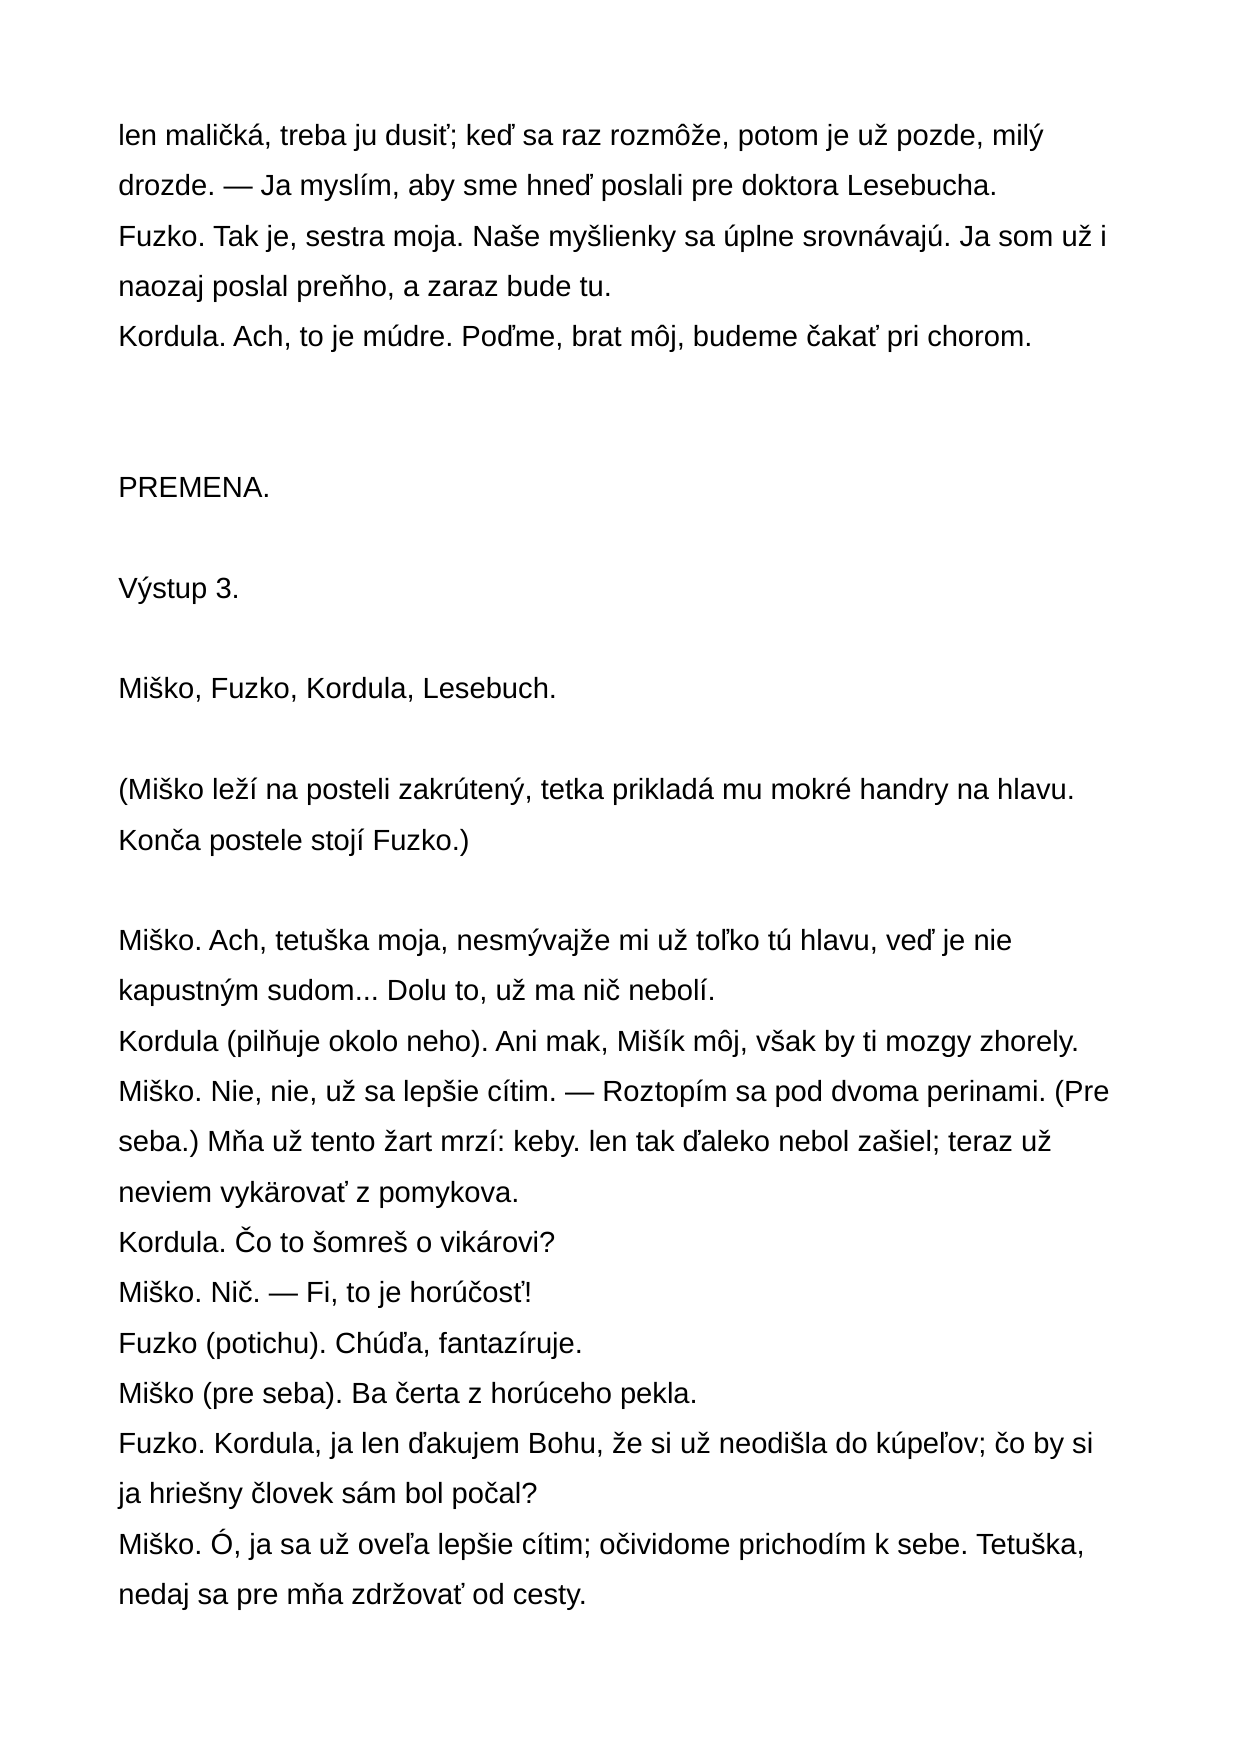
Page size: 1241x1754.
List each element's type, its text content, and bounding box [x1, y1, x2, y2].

text Miško. Ó, ja sa už oveľa lepšie cítim; očividome prichodím k sebe. Tetuška, nedaj sa pre mňa zdržovať od cesty. [118, 1527, 1122, 1611]
text Výstup 3. [118, 571, 1122, 604]
text Miško. Ach, tetuška moja, nesmývajže mi už toľko tú hlavu, veď je nie kapustným sudom... Dolu to, už ma nič nebolí. [118, 923, 1122, 1007]
text Fuzko. Kordula, ja len ďakujem Bohu, že si už neodišla do kúpeľov; čo by si ja hriešny človek sám bol počal? [118, 1426, 1122, 1510]
text Miško. Nie, nie, už sa lepšie cítim. — Roz­topím sa pod dvoma perinami. (Pre seba.) Mňa už tento žart mrzí: keby. len tak ďaleko nebol zašiel; teraz už neviem vykärovať z pomykova. [118, 1074, 1122, 1208]
text Fuzko (potichu). Chúďa, fantazíruje. [118, 1326, 1122, 1359]
text Miško. Nič. — Fi, to je horúčosť! [118, 1275, 1122, 1309]
text PREMENA. [118, 470, 1122, 504]
text Kordula. Ach, to je múdre. Poďme, brat môj, budeme čakať pri chorom. [118, 319, 1122, 353]
text Fuzko. Tak je, sestra moja. Naše myšlienky sa úplne srovnávajú. Ja som už i naozaj poslal preňho, a zaraz bude tu. [118, 219, 1122, 303]
text Kordula. Čo to šomreš o vikárovi? [118, 1225, 1122, 1258]
text Kordula (pilňuje okolo neho). Ani mak, Mišík môj, však by ti mozgy zhorely. [118, 1024, 1122, 1057]
text len maličká, treba ju dusiť; keď sa raz rozmôže, potom je už pozde, milý drozde. — Ja myslím, aby sme hneď poslali pre doktora Lesebucha. [118, 118, 1122, 202]
text (Miško leží na posteli zakrútený, tetka prikladá mu mokré handry na hlavu. Konča postele stojí Fuzko.) [118, 772, 1122, 856]
text Miško, Fuzko, Kordula, Lesebuch. [118, 672, 1122, 705]
text Miško (pre seba). Ba čerta z horúceho pekla. [118, 1376, 1122, 1409]
